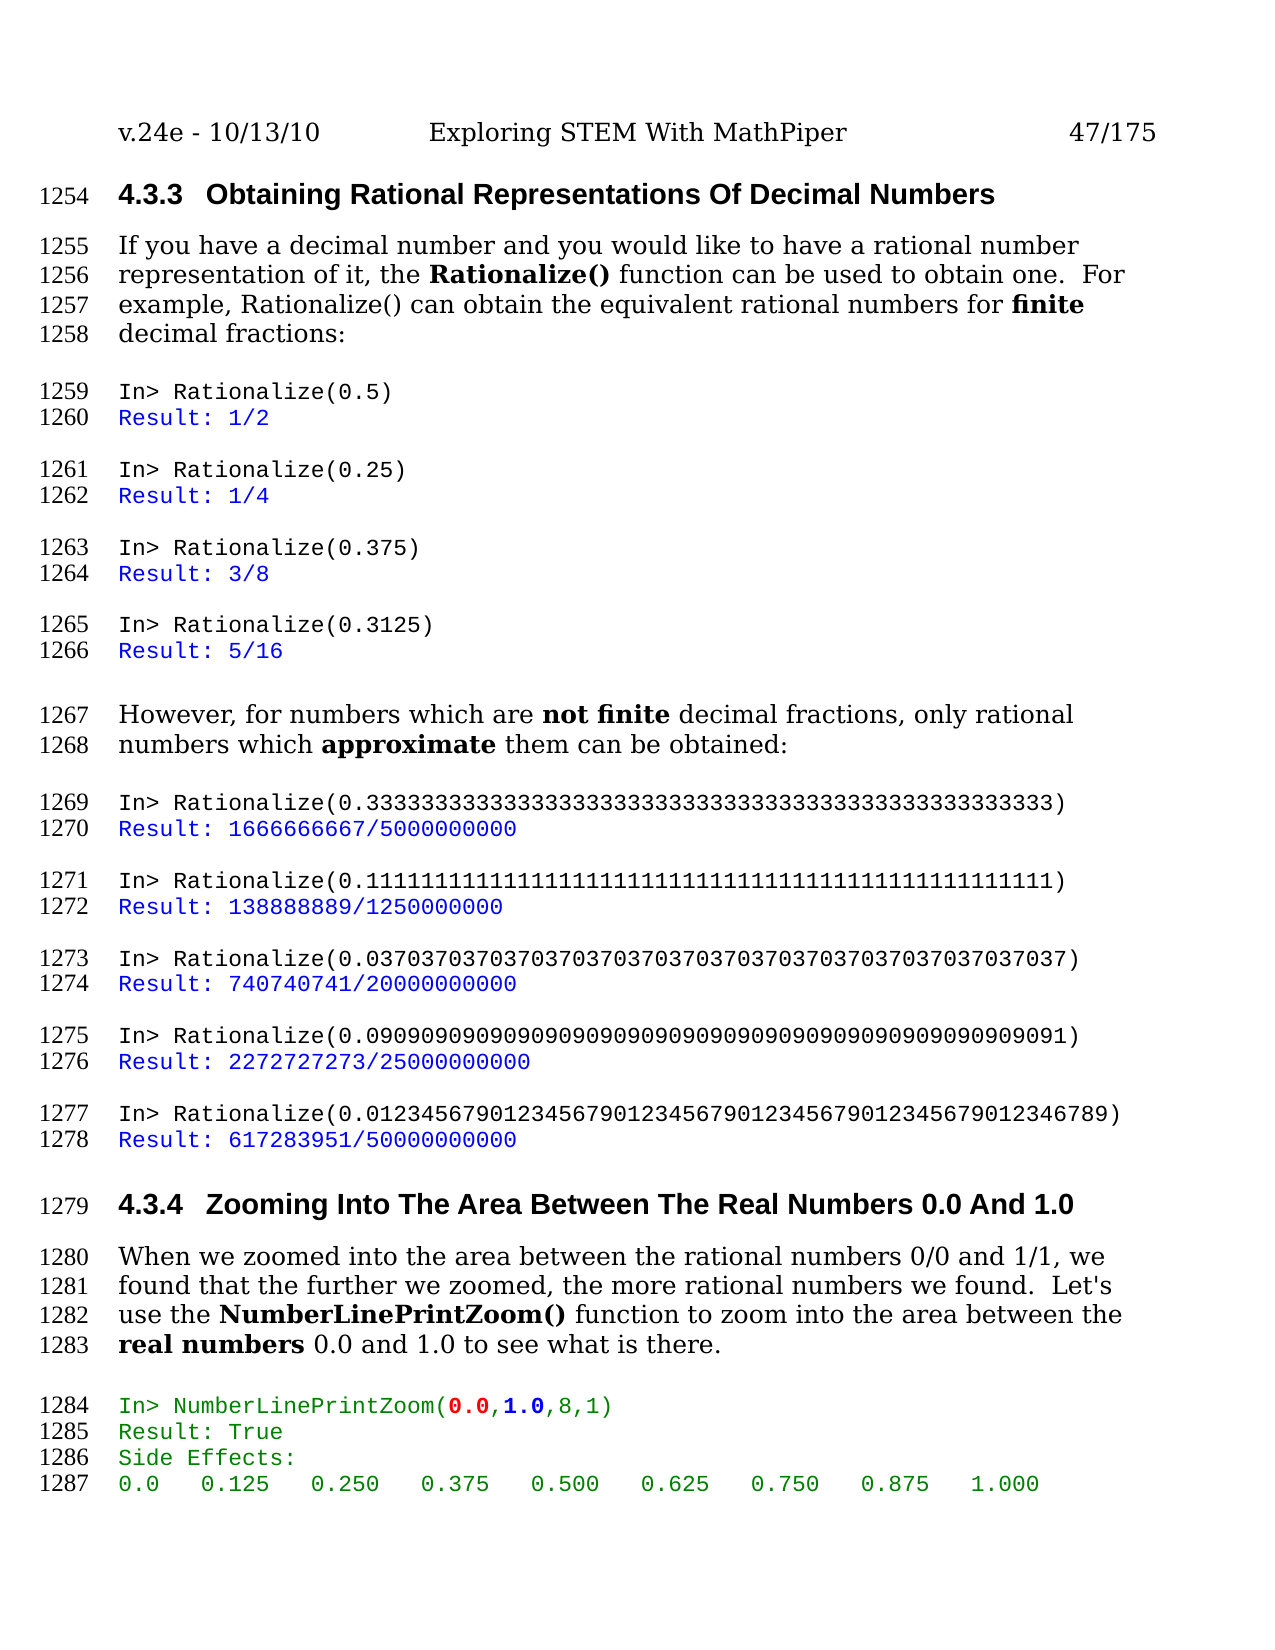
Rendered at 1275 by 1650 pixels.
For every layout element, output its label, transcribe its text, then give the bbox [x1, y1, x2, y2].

text Result: 138888889/1250000000 [118, 895, 1157, 921]
text 0.0 0.125 0.250 0.375 0.500 0.625 0.750 0.875 1.000 [118, 1472, 1157, 1498]
text Result: 3/8 [118, 562, 1157, 588]
text In> Rationalize(0.5) [118, 380, 1157, 406]
text In> Rationalize(0.11111111111111111111111111111111111111111111111111) [118, 869, 1157, 895]
text Result: True [118, 1420, 1157, 1446]
text In> NumberLinePrintZoom(0.0,1.0,8,1) [118, 1394, 1157, 1420]
text However, for numbers which are not finite decimal fractions, only rational numbers which approximate them can be obtained: [118, 701, 1157, 759]
text In> Rationalize(0.037037037037037037037037037037037037037037037037037) [118, 947, 1157, 973]
text Result: 617283951/50000000000 [118, 1128, 1157, 1154]
text Side Effects: [118, 1446, 1157, 1472]
text Result: 740740741/20000000000 [118, 973, 1157, 999]
text Result: 5/16 [118, 640, 1157, 666]
text In> Rationalize(0.090909090909090909090909090909090909090909090909091) [118, 1025, 1157, 1051]
text In> Rationalize(0.375) [118, 536, 1157, 562]
text If you have a decimal number and you would like to have a rational number representation of it, the Rationalize() function can be used to obtain one. For example, Rationalize() can obtain the equivalent rational numbers for finite decimal fractions: [118, 231, 1157, 348]
text In> Rationalize(0.3125) [118, 614, 1157, 640]
text In> Rationalize(0.33333333333333333333333333333333333333333333333333) [118, 791, 1157, 817]
text Result: 1/2 [118, 406, 1157, 432]
text When we zoomed into the area between the rational numbers 0/0 and 1/1, we found that the further we zoomed, the more rational numbers we found. Let's use the NumberLinePrintZoom() function to zoom into the area between the real numbers 0.0 and 1.0 to see what is there. [118, 1242, 1157, 1359]
text Result: 1666666667/5000000000 [118, 817, 1157, 843]
text Result: 1/4 [118, 484, 1157, 510]
text In> Rationalize(0.012345679012345679012345679012345679012345679012346789) [118, 1102, 1157, 1128]
text Result: 2272727273/25000000000 [118, 1051, 1157, 1077]
subtitle Obtaining Rational Representations Of Decimal Numbers [118, 177, 1157, 210]
text In> Rationalize(0.25) [118, 458, 1157, 484]
subtitle Zooming Into The Area Between The Real Numbers 0.0 And 1.0 [118, 1187, 1157, 1221]
